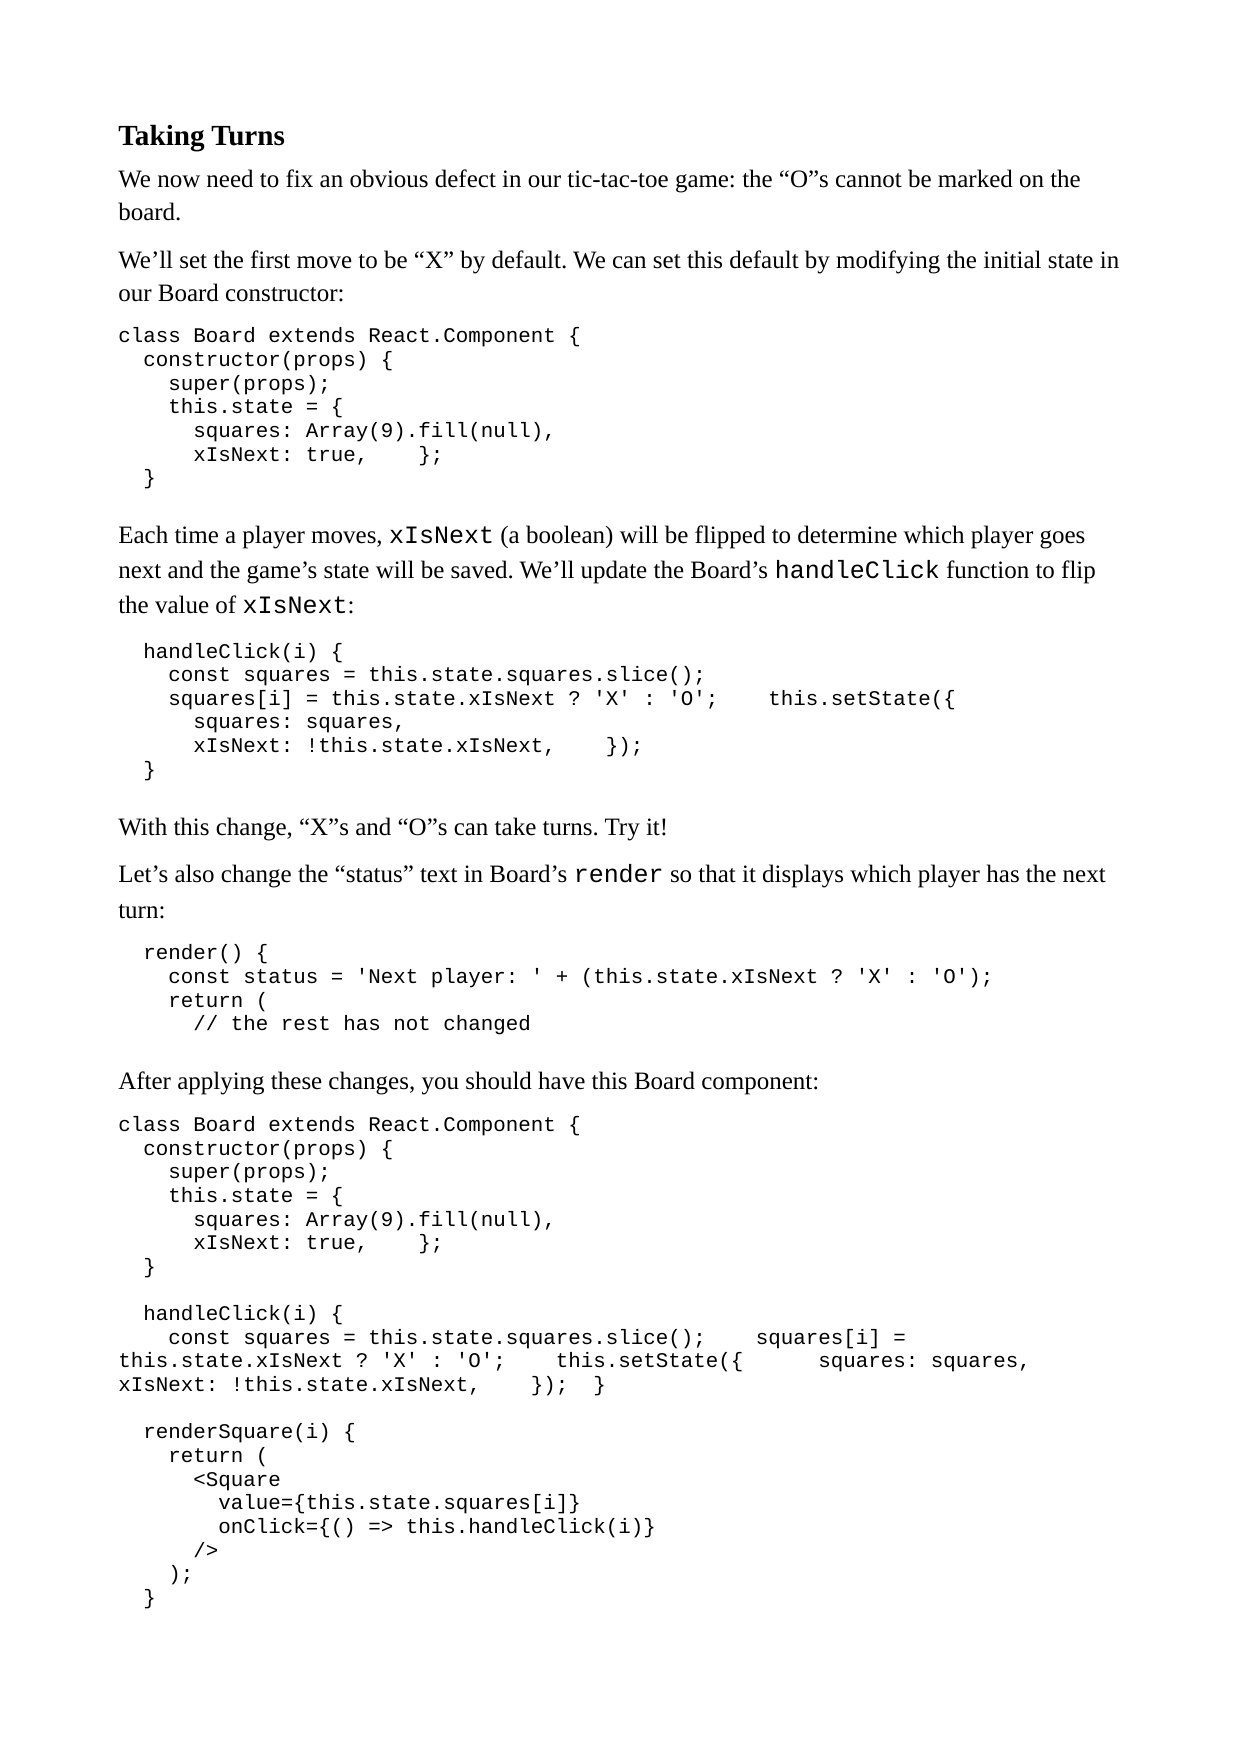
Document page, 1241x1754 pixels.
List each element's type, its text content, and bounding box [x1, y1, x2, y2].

text class Board extends React.Component { [118, 325, 1122, 349]
text class Board extends React.Component { [118, 1114, 1122, 1138]
text } [118, 759, 1122, 782]
text } [118, 1587, 1122, 1611]
text renderSquare(i) { [118, 1421, 1122, 1445]
text squares: Array(9).fill(null), [118, 420, 1122, 444]
text squares[i] = this.state.xIsNext ? 'X' : 'O'; this.setState({ [118, 688, 1122, 712]
text <Square [118, 1469, 1122, 1492]
text return ( [118, 1445, 1122, 1469]
text constructor(props) { [118, 1138, 1122, 1161]
text Let’s also change the “status” text in Board’s render so that it displays which player has the next turn: [118, 859, 1122, 923]
text xIsNext: true, }; [118, 444, 1122, 467]
text const squares = this.state.squares.slice(); squares[i] = this.state.xIsNext ? 'X' : 'O'; this.setState({ squares: squares, xIsNext: !this.state.xIsNext, }); } [118, 1327, 1122, 1398]
text ); [118, 1563, 1122, 1587]
text squares: squares, [118, 712, 1122, 735]
text Each time a player moves, xIsNext (a boolean) will be flipped to determine which player goes next and the game’s state will be saved. We’ll update the Board’s handleClick function to flip the value of xIsNext: [118, 520, 1122, 621]
text onClick={() => this.handleClick(i)} [118, 1516, 1122, 1539]
text We’ll set the first move to be “X” by default. We can set this default by modifying the initial state in our Board constructor: [118, 245, 1122, 307]
text super(props); [118, 373, 1122, 396]
text /> [118, 1539, 1122, 1563]
text handleClick(i) { [118, 641, 1122, 664]
text this.state = { [118, 396, 1122, 420]
text handleClick(i) { [118, 1303, 1122, 1327]
text We now need to fix an obvious defect in our tic-tac-toe game: the “O”s cannot be marked on the board. [118, 164, 1122, 226]
text squares: Array(9).fill(null), [118, 1208, 1122, 1232]
text this.state = { [118, 1185, 1122, 1208]
text const squares = this.state.squares.slice(); [118, 664, 1122, 688]
text return ( [118, 989, 1122, 1013]
text } [118, 1256, 1122, 1279]
text const status = 'Next player: ' + (this.state.xIsNext ? 'X' : 'O'); [118, 966, 1122, 989]
text render() { [118, 942, 1122, 966]
text } [118, 467, 1122, 491]
subtitle Taking Turns [118, 118, 1122, 152]
text xIsNext: !this.state.xIsNext, }); [118, 735, 1122, 759]
text With this change, “X”s and “O”s can take turns. Try it! [118, 812, 1122, 841]
text xIsNext: true, }; [118, 1232, 1122, 1256]
text super(props); [118, 1161, 1122, 1185]
text constructor(props) { [118, 349, 1122, 373]
text // the rest has not changed [118, 1013, 1122, 1037]
text value={this.state.squares[i]} [118, 1492, 1122, 1516]
text After applying these changes, you should have this Board component: [118, 1066, 1122, 1095]
